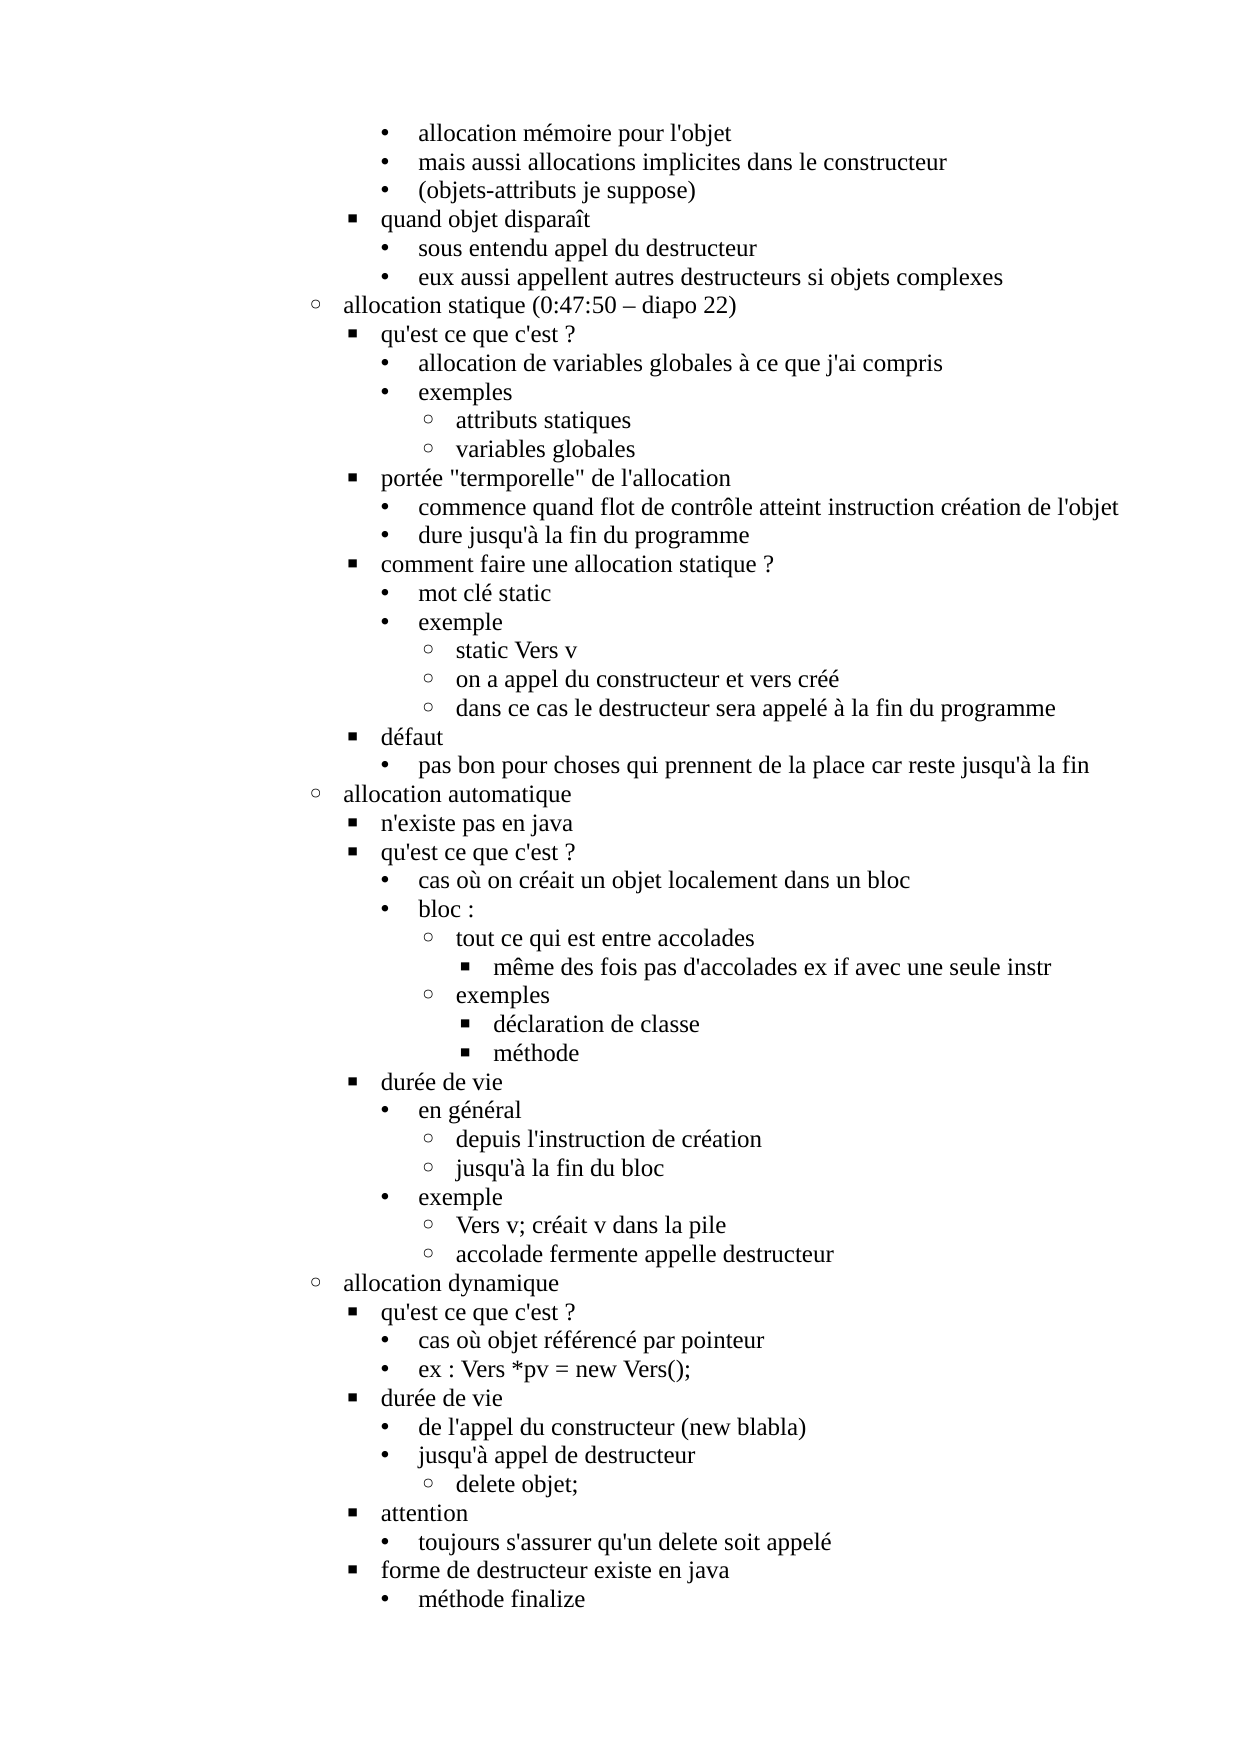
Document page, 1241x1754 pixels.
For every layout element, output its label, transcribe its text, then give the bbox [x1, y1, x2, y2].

list qu'est ce que c'est ? [343, 837, 1122, 866]
list cas où on créait un objet localement dans un bloc [381, 866, 1122, 894]
list accolade fermente appelle destructeur [418, 1239, 1122, 1268]
list méthode [456, 1038, 1122, 1067]
list mais aussi allocations implicites dans le constructeur [381, 147, 1122, 176]
list n'existe pas en java [343, 808, 1122, 837]
list tout ce qui est entre accolades [418, 923, 1122, 952]
list allocation dynamique [306, 1268, 1122, 1297]
list quand objet disparaît [343, 204, 1122, 233]
list durée de vie [343, 1067, 1122, 1096]
list allocation automatique [306, 779, 1122, 808]
list ex : Vers *pv = new Vers(); [381, 1354, 1122, 1383]
list dans ce cas le destructeur sera appelé à la fin du programme [418, 693, 1122, 722]
list depuis l'instruction de création [418, 1124, 1122, 1153]
list jusqu'à la fin du bloc [418, 1153, 1122, 1182]
list forme de destructeur existe en java [343, 1556, 1122, 1584]
list toujours s'assurer qu'un delete soit appelé [381, 1527, 1122, 1556]
list en général [381, 1096, 1122, 1124]
list eux aussi appellent autres destructeurs si objets complexes [381, 262, 1122, 291]
list défaut [343, 722, 1122, 751]
list pas bon pour choses qui prennent de la place car reste jusqu'à la fin [381, 751, 1122, 779]
list delete objet; [418, 1469, 1122, 1498]
list Vers v; créait v dans la pile [418, 1211, 1122, 1239]
list bloc : [381, 894, 1122, 923]
list exemple [381, 607, 1122, 636]
list comment faire une allocation statique ? [343, 549, 1122, 578]
list attributs statiques [418, 406, 1122, 434]
list attention [343, 1498, 1122, 1527]
list commence quand flot de contrôle atteint instruction création de l'objet [381, 492, 1122, 521]
list qu'est ce que c'est ? [343, 1297, 1122, 1326]
list allocation de variables globales à ce que j'ai compris [381, 348, 1122, 377]
list dure jusqu'à la fin du programme [381, 521, 1122, 549]
list allocation statique (0:47:50 – diapo 22) [306, 291, 1122, 319]
list sous entendu appel du destructeur [381, 233, 1122, 262]
list exemples [381, 377, 1122, 406]
list (objets-attributs je suppose) [381, 176, 1122, 204]
list qu'est ce que c'est ? [343, 319, 1122, 348]
list jusqu'à appel de destructeur [381, 1441, 1122, 1469]
list méthode finalize [381, 1584, 1122, 1613]
list allocation mémoire pour l'objet [381, 118, 1122, 147]
list exemple [381, 1182, 1122, 1211]
list exemples [418, 981, 1122, 1009]
list variables globales [418, 434, 1122, 463]
list portée "termporelle" de l'allocation [343, 463, 1122, 492]
list cas où objet référencé par pointeur [381, 1326, 1122, 1354]
list mot clé static [381, 578, 1122, 607]
list on a appel du constructeur et vers créé [418, 664, 1122, 693]
list durée de vie [343, 1383, 1122, 1412]
list static Vers v [418, 636, 1122, 664]
list même des fois pas d'accolades ex if avec une seule instr [456, 952, 1122, 981]
list de l'appel du constructeur (new blabla) [381, 1412, 1122, 1441]
list déclaration de classe [456, 1009, 1122, 1038]
